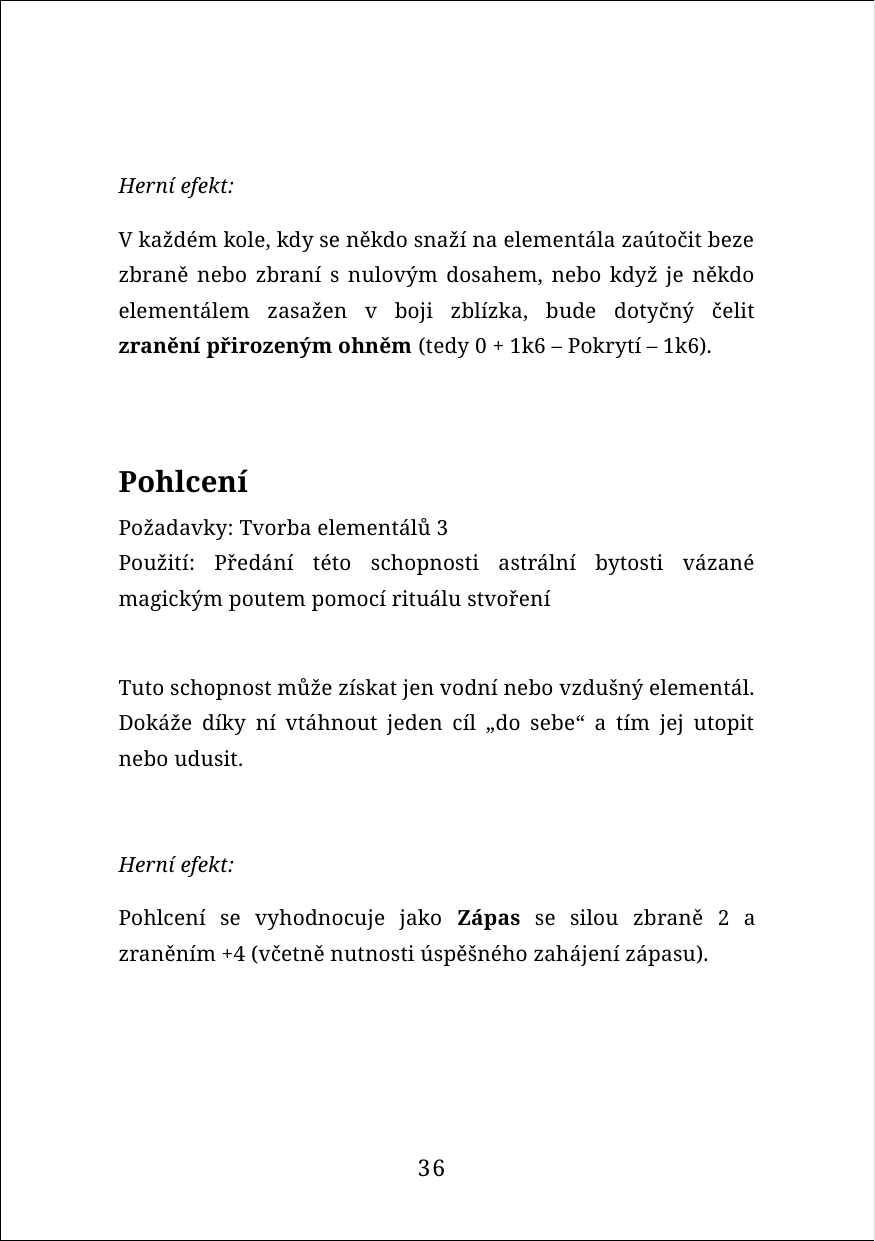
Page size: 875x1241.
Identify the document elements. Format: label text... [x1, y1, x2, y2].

text Požadavky: Tvorba elementálů 3 Použití: Předání této schopnosti astrální bytosti vázané magickým poutem pomocí rituálu stvoření [118, 513, 756, 648]
text Pohlcení se vyhodnocuje jako Zápas se silou zbraně 2 a zraněním +4 (včetně nutnosti úspěšného zahájení zápasu). [118, 903, 756, 967]
text Tuto schopnost může získat jen vodní nebo vzdušný elementál. Dokáže díky ní vtáhnout jeden cíl „do sebe“ a tím jej utopit nebo udusit. [118, 673, 756, 772]
subtitle Pohlcení [118, 461, 756, 501]
text Herní efekt: [118, 850, 756, 878]
text V každém kole, kdy se někdo snaží na elementála zaútočit beze zbraně nebo zbraní s nulovým dosahem, nebo když je někdo elementálem zasažen v boji zblízka, bude dotyčný čelit zranění přirozeným ohněm (tedy 0 + 1k6 – Pokrytí – 1k6). [118, 225, 756, 360]
text Herní efekt: [118, 171, 756, 200]
